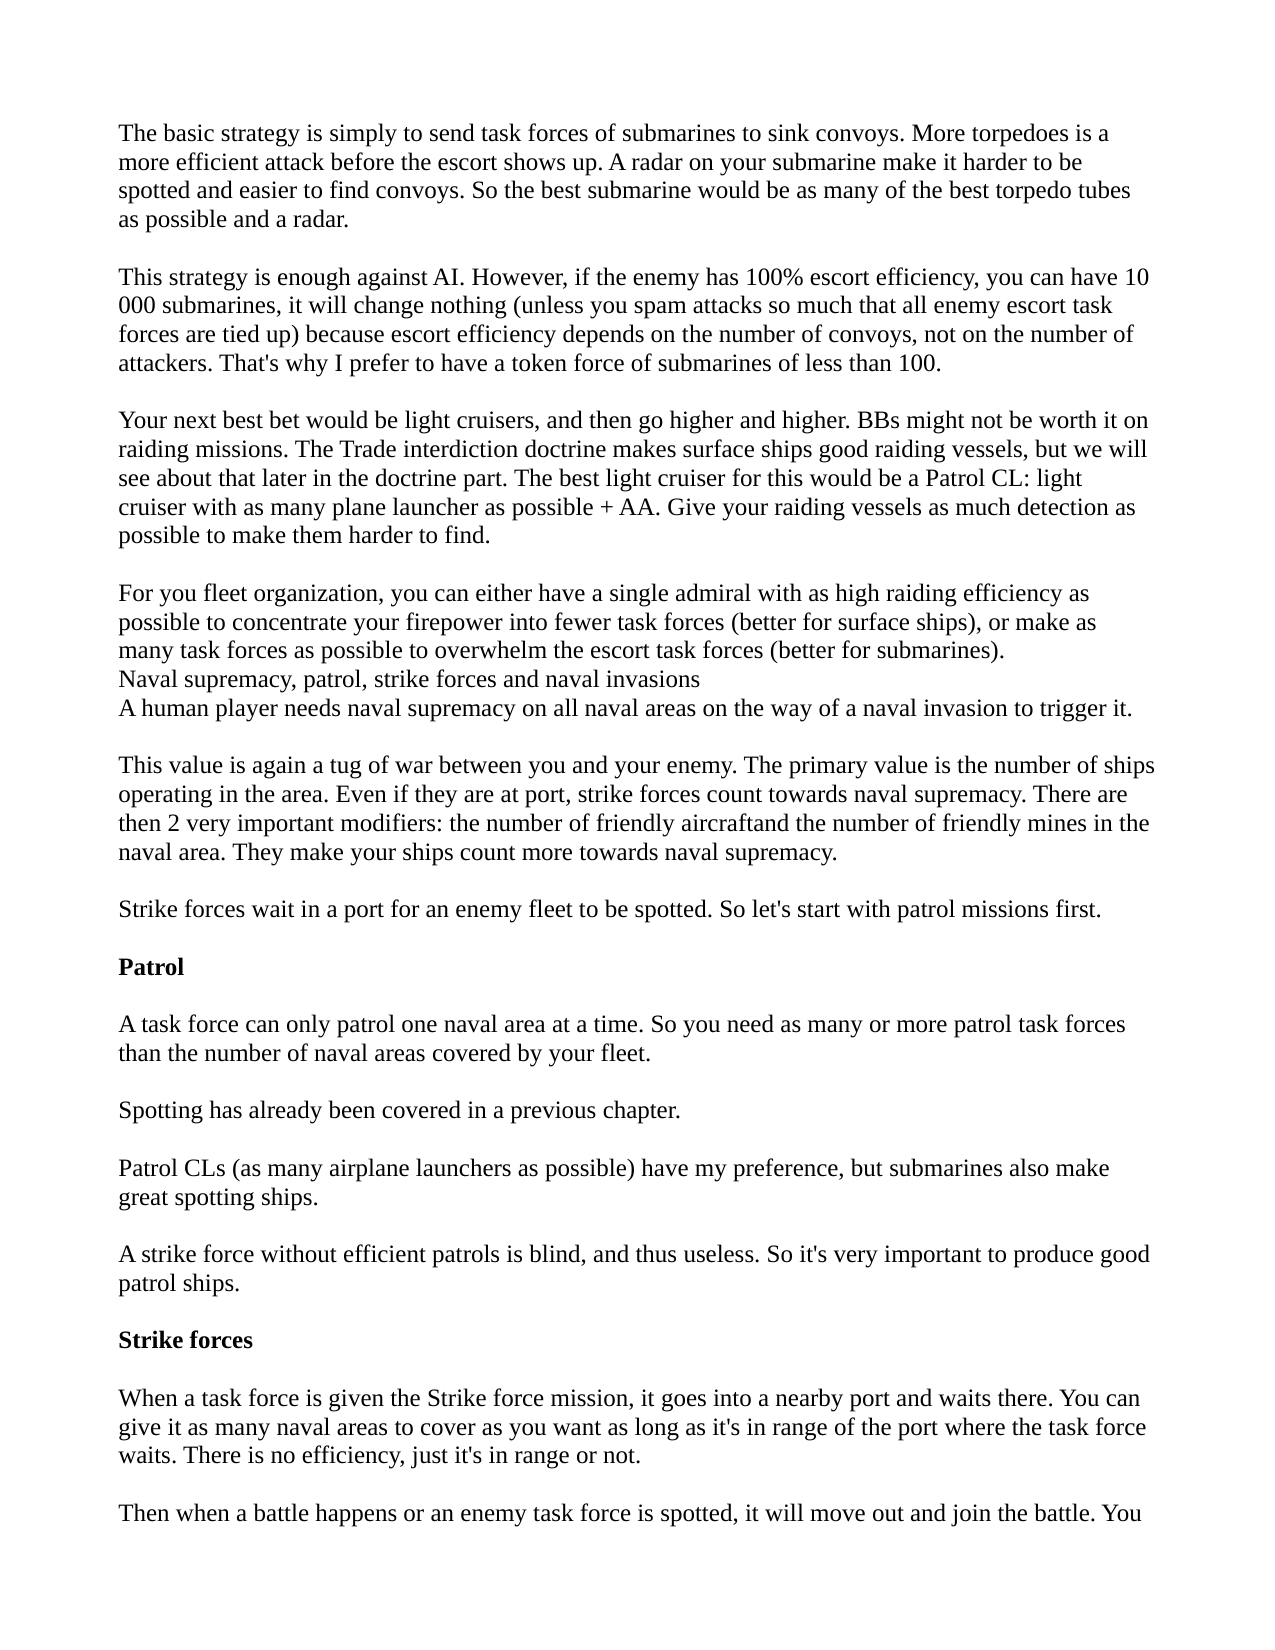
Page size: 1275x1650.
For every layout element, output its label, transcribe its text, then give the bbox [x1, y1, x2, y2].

text A human player needs naval supremacy on all naval areas on the way of a naval invasion to trigger it. This value is again a tug of war between you and your enemy. The primary value is the number of ships operating in the area. Even if they are at port, strike forces count towards naval supremacy. There are then 2 very important modifiers: the number of friendly aircraftand the number of friendly mines in the naval area. They make your ships count more towards naval supremacy. Strike forces wait in a port for an enemy fleet to be spotted. So let's start with patrol missions first. Patrol A task force can only patrol one naval area at a time. So you need as many or more patrol task forces than the number of naval areas covered by your fleet. Spotting has already been covered in a previous chapter. Patrol CLs (as many airplane launchers as possible) have my preference, but submarines also make great spotting ships. A strike force without efficient patrols is blind, and thus useless. So it's very important to produce good patrol ships. Strike forces When a task force is given the Strike force mission, it goes into a nearby port and waits there. You can give it as many naval areas to cover as you want as long as it's in range of the port where the task force waits. There is no efficiency, just it's in range or not. Then when a battle happens or an enemy task force is spotted, it will move out and join the battle. You [118, 693, 1157, 1527]
text The basic strategy is simply to send task forces of submarines to sink convoys. More torpedoes is a more efficient attack before the escort shows up. A radar on your submarine make it harder to be spotted and easier to find convoys. So the best submarine would be as many of the best torpedo tubes as possible and a radar. This strategy is enough against AI. However, if the enemy has 100% escort efficiency, you can have 10 000 submarines, it will change nothing (unless you spam attacks so much that all enemy escort task forces are tied up) because escort efficiency depends on the number of convoys, not on the number of attackers. That's why I prefer to have a token force of submarines of less than 100. Your next best bet would be light cruisers, and then go higher and higher. BBs might not be worth it on raiding missions. The Trade interdiction doctrine makes surface ships good raiding vessels, but we will see about that later in the doctrine part. The best light cruiser for this would be a Patrol CL: light cruiser with as many plane launcher as possible + AA. Give your raiding vessels as much detection as possible to make them harder to find. For you fleet organization, you can either have a single admiral with as high raiding efficiency as possible to concentrate your firepower into fewer task forces (better for surface ships), or make as many task forces as possible to overwhelm the escort task forces (better for submarines). [118, 118, 1157, 664]
text Naval supremacy, patrol, strike forces and naval invasions [118, 664, 1157, 693]
